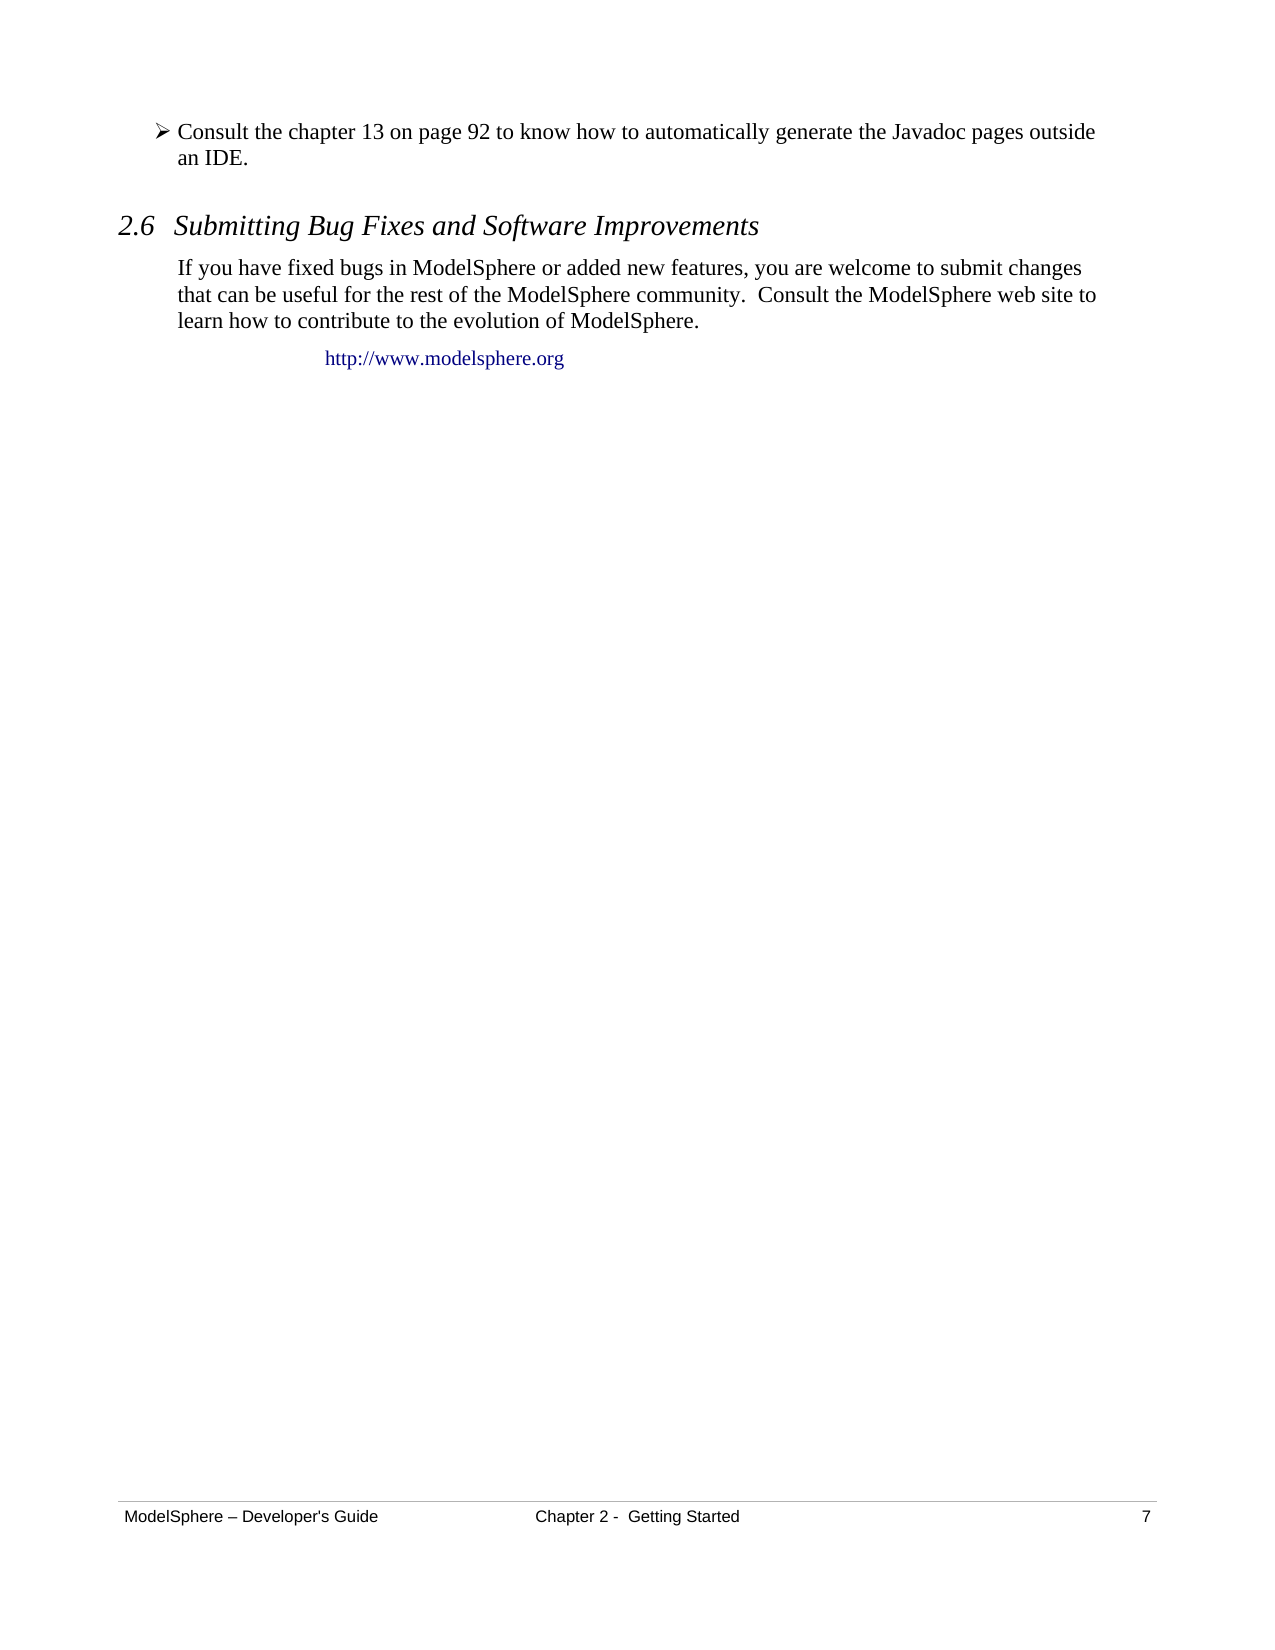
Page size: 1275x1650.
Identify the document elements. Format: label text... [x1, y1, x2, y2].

text If you have fixed bugs in ModelSphere or added new features, you are welcome to submit changes that can be useful for the rest of the ModelSphere community. Consult the ModelSphere web site to learn how to contribute to the evolution of ModelSphere. [177, 254, 1109, 333]
text http://www.modelsphere.org [325, 346, 1109, 370]
subtitle Submitting Bug Fixes and Software Improvements [118, 208, 1157, 242]
list Consult the chapter 13 on page 92 to know how to automatically generate the Javadoc pages outside an IDE. [153, 118, 1109, 171]
